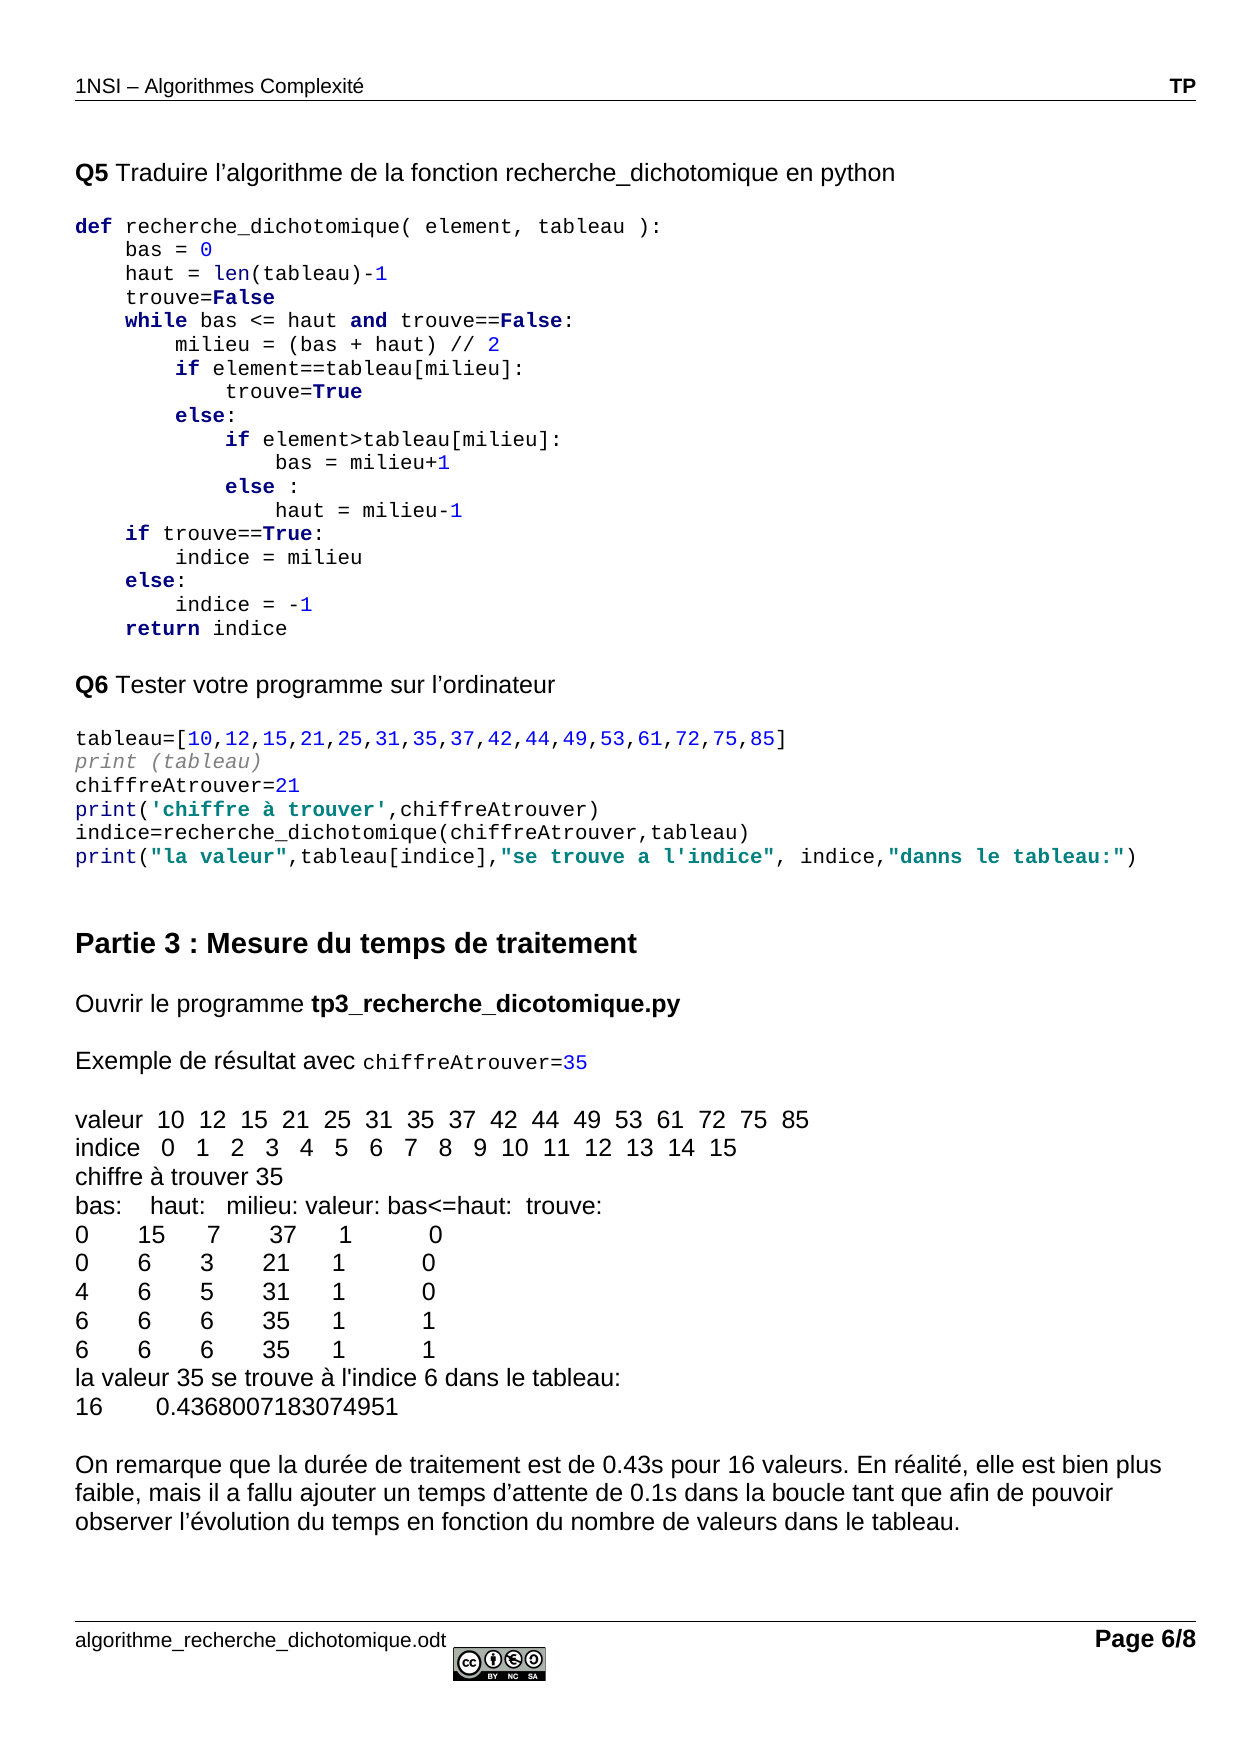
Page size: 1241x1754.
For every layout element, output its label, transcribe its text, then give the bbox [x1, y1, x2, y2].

text valeur 10 12 15 21 25 31 35 37 42 44 49 53 61 72 75 85 [75, 1104, 1196, 1133]
text 4 6 5 31 1 0 [75, 1277, 1196, 1306]
text la valeur 35 se trouve à l'indice 6 dans le tableau: [75, 1363, 1196, 1392]
text 6 6 6 35 1 1 [75, 1306, 1196, 1334]
text Q6 Tester votre programme sur l’ordinateur [75, 670, 1196, 699]
text On remarque que la durée de traitement est de 0.43s pour 16 valeurs. En réalité, elle est bien plus faible, mais il a fallu ajouter un temps d’attente de 0.1s dans la boucle tant que afin de pouvoir observer l’évolution du temps en fonction du nombre de valeurs dans le tableau. [75, 1449, 1196, 1536]
text chiffre à trouver 35 [75, 1162, 1196, 1191]
text 6 6 6 35 1 1 [75, 1334, 1196, 1363]
text Ouvrir le programme tp3_recherche_dicotomique.py [75, 989, 1196, 1017]
text 0 6 3 21 1 0 [75, 1248, 1196, 1277]
text 16 0.4368007183074951 [75, 1392, 1196, 1421]
text Q5 Traduire l’algorithme de la fonction recherche_dichotomique en python [75, 158, 1196, 187]
text Partie 3 : Mesure du temps de traitement [75, 926, 1196, 960]
text tableau=[10,12,15,21,25,31,35,37,42,44,49,53,61,72,75,85] print (tableau) chiffreAtrouver=21 print('chiffre à trouver',chiffreAtrouver) indice=recherche_dichotomique(chiffreAtrouver,tableau) print("la valeur",tableau[indice],"se trouve a l'indice", indice,"danns le tableau:") [75, 728, 1196, 898]
text 0 15 7 37 1 0 [75, 1219, 1196, 1248]
picture [453, 1647, 546, 1681]
text bas: haut: milieu: valeur: bas<=haut: trouve: [75, 1191, 1196, 1219]
text Exemple de résultat avec chiffreAtrouver=35 [75, 1046, 1196, 1076]
text def recherche_dichotomique( element, tableau ): bas = 0 haut = len(tableau)-1 trouve=False while bas <= haut and trouve==False: milieu = (bas + haut) // 2 if element==tableau[milieu]: trouve=True else: if element>tableau[milieu]: bas = milieu+1 else : haut = milieu-1 if trouve==True: indice = milieu else: indice = -1 return indice [75, 216, 1196, 641]
text indice 0 1 2 3 4 5 6 7 8 9 10 11 12 13 14 15 [75, 1133, 1196, 1162]
